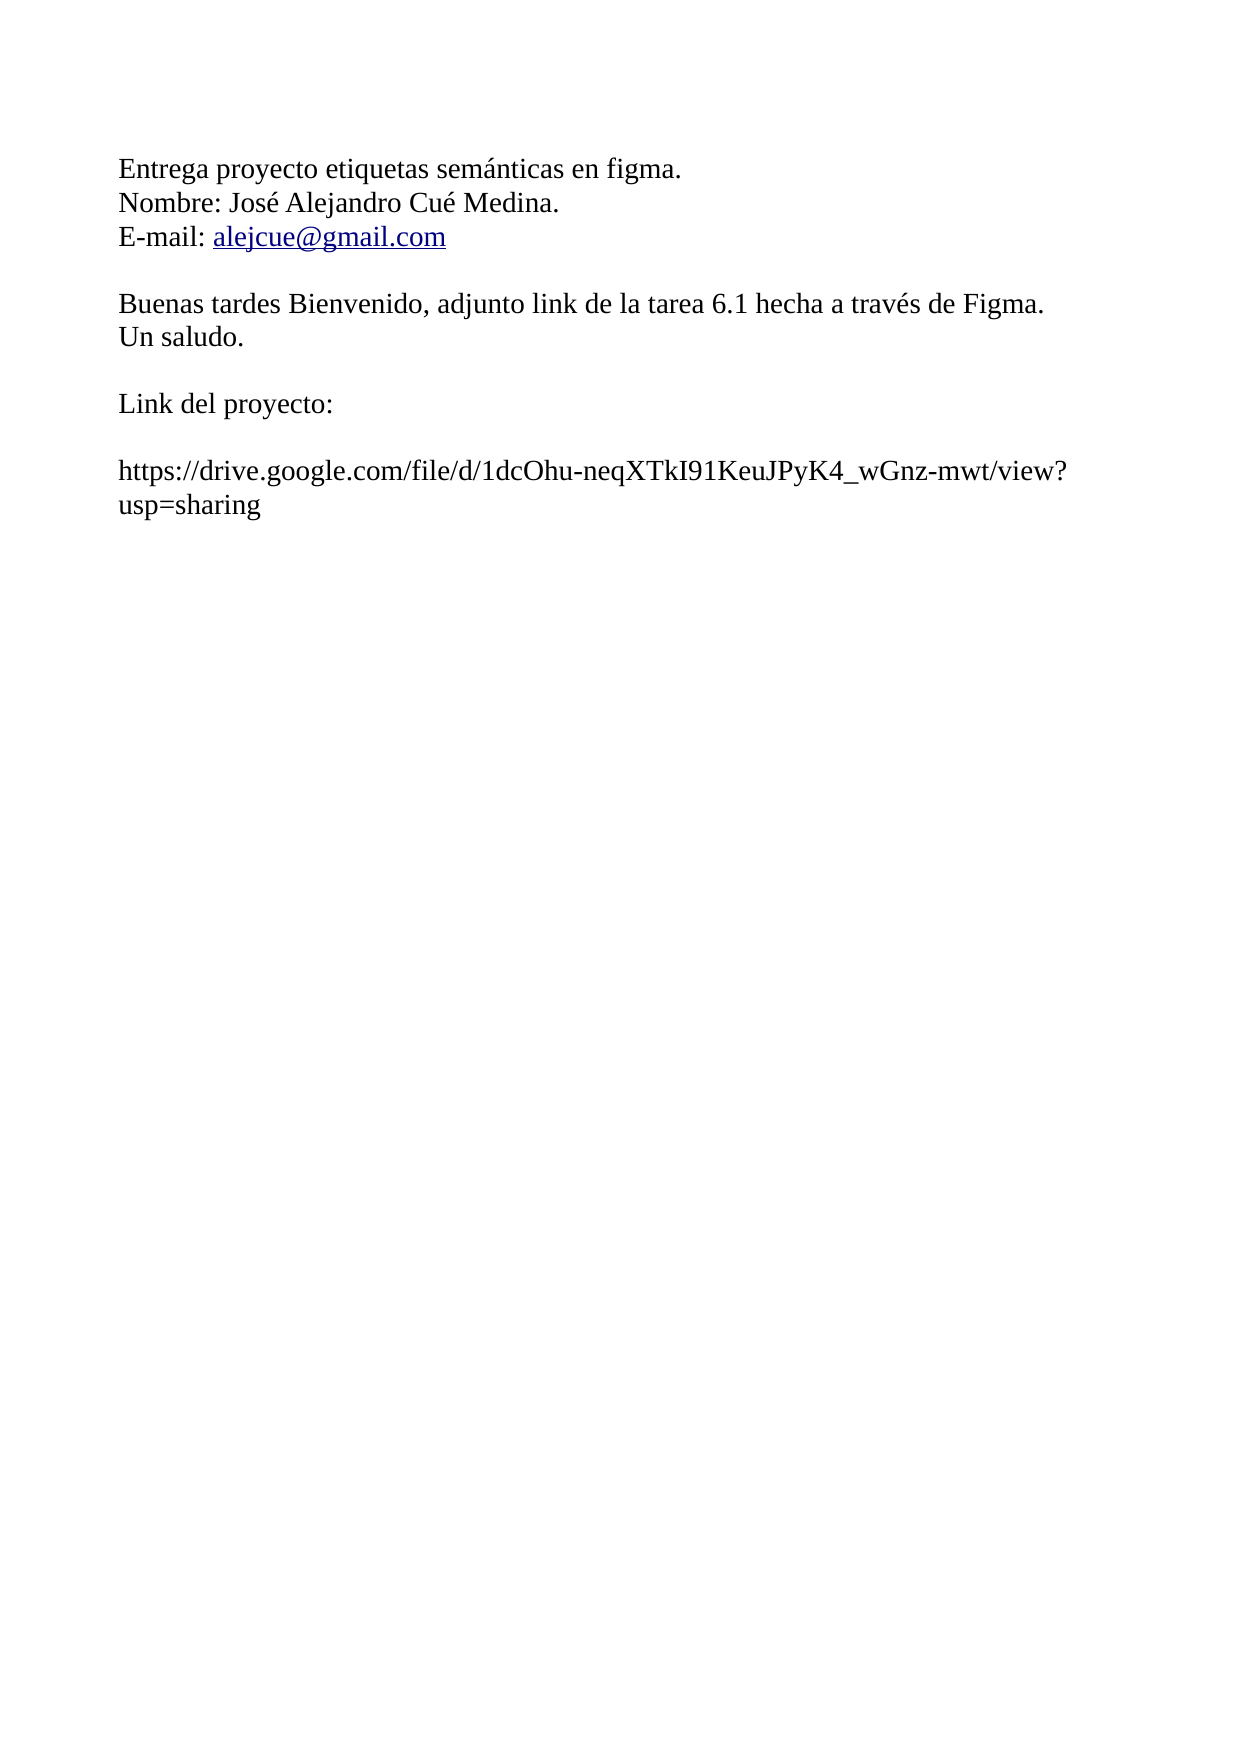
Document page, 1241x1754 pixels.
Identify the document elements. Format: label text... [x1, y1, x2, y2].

text Link del proyecto: [118, 386, 1122, 420]
text Buenas tardes Bienvenido, adjunto link de la tarea 6.1 hecha a través de Figma. [118, 286, 1122, 319]
text https://drive.google.com/file/d/1dcOhu-neqXTkI91KeuJPyK4_wGnz-mwt/view?usp=sharing [118, 453, 1122, 521]
text E-mail: alejcue@gmail.com [118, 219, 1122, 252]
text Un saludo. [118, 319, 1122, 353]
text Entrega proyecto etiquetas semánticas en figma. [118, 152, 1122, 185]
text Nombre: José Alejandro Cué Medina. [118, 185, 1122, 219]
